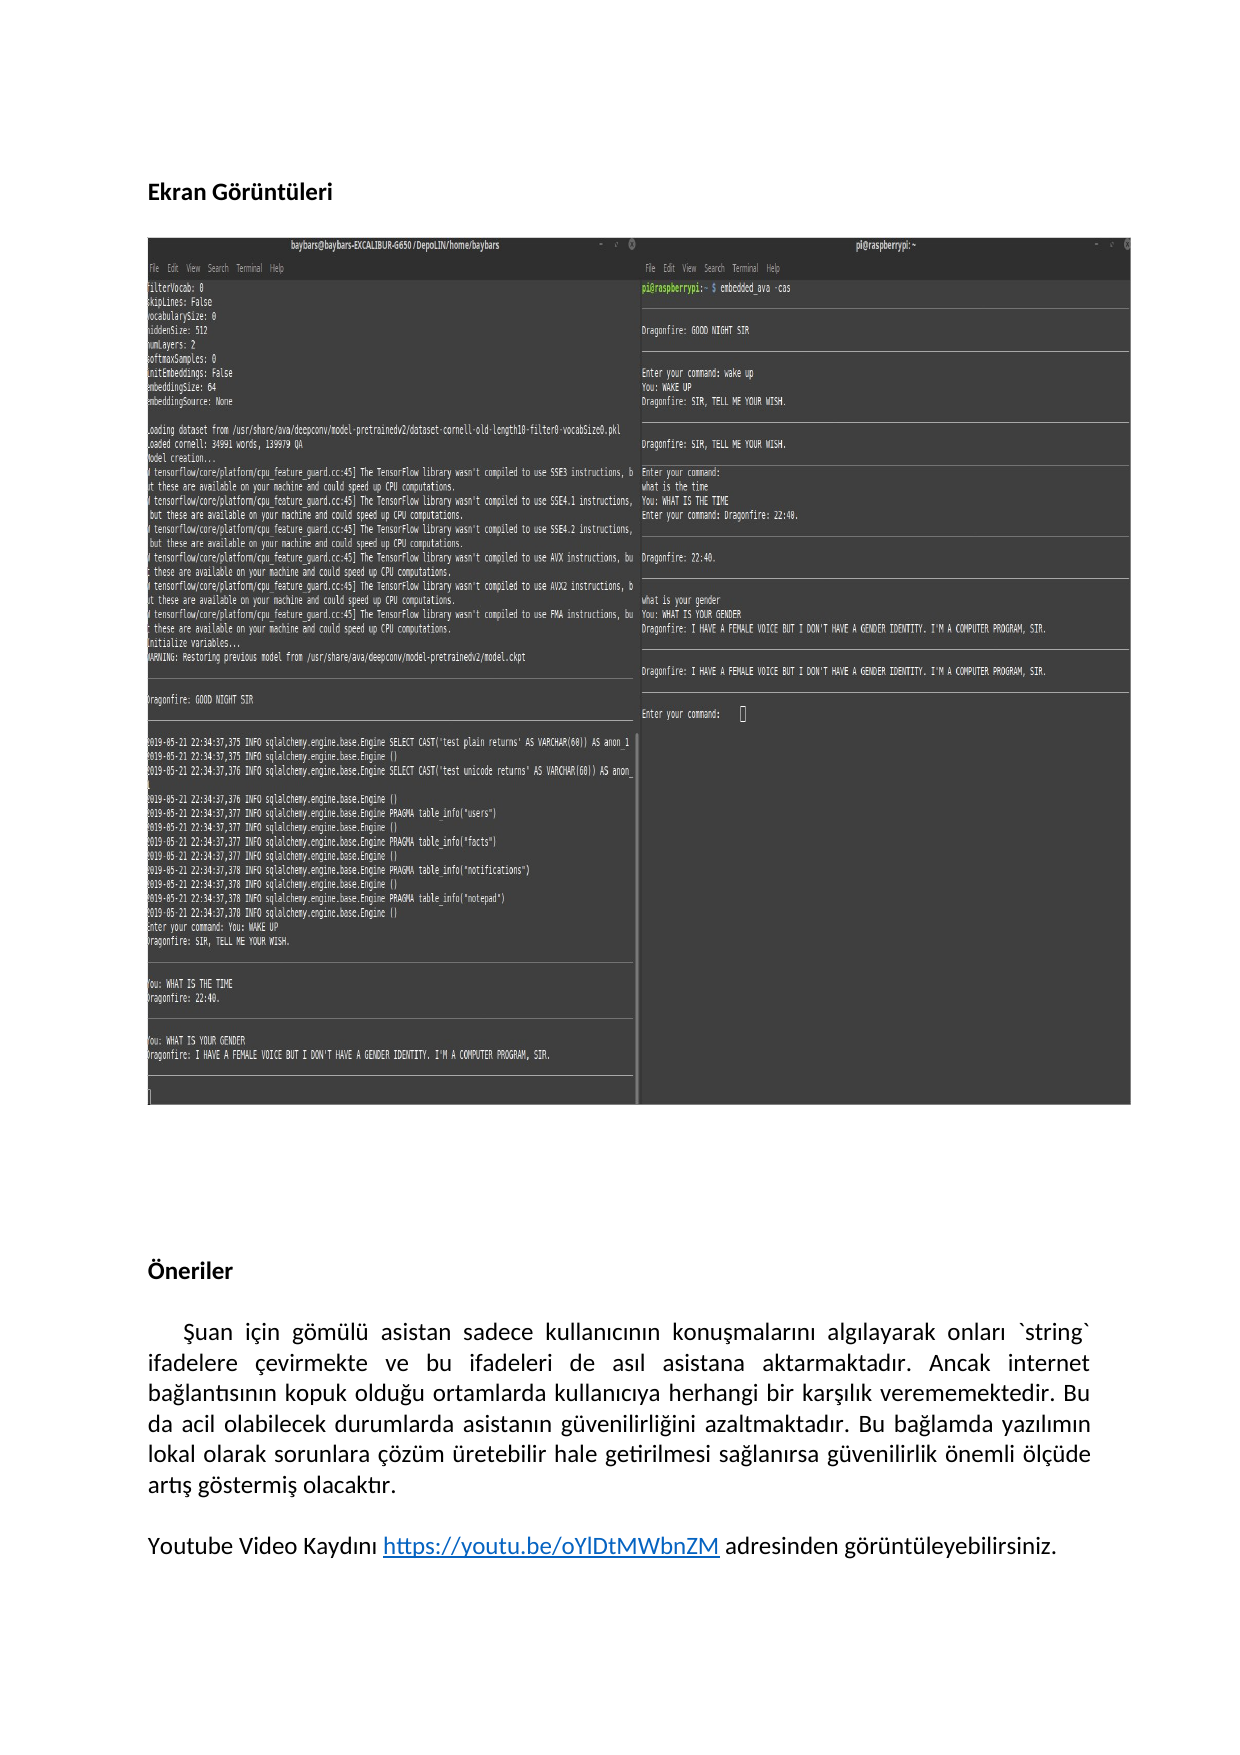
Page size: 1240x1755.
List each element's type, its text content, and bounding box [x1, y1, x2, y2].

text Öneriler [148, 1255, 1092, 1286]
text Youtube Video Kaydını https://youtu.be/oYlDtMWbnZM adresinden görüntüleyebilirsiniz. [148, 1530, 1092, 1561]
text Şuan için gömülü asistan sadece kullanıcının konuşmalarını algılayarak onları `string` ifadelere çevirmekte ve bu ifadeleri de asıl asistana aktarmaktadır. Ancak internet bağlantısının kopuk olduğu ortamlarda kullanıcıya herhangi bir karşılık verememektedir. Bu da acil olabilecek durumlarda asistanın güvenilirliğini azaltmaktadır. Bu bağlamda yazılımın lokal olarak sorunlara çözüm üretebilir hale getirilmesi sağlanırsa güvenilirlik önemli ölçüde artış göstermiş olacaktır. [148, 1316, 1092, 1499]
picture [147, 237, 1131, 1105]
text Ekran Görüntüleri [148, 176, 1092, 207]
